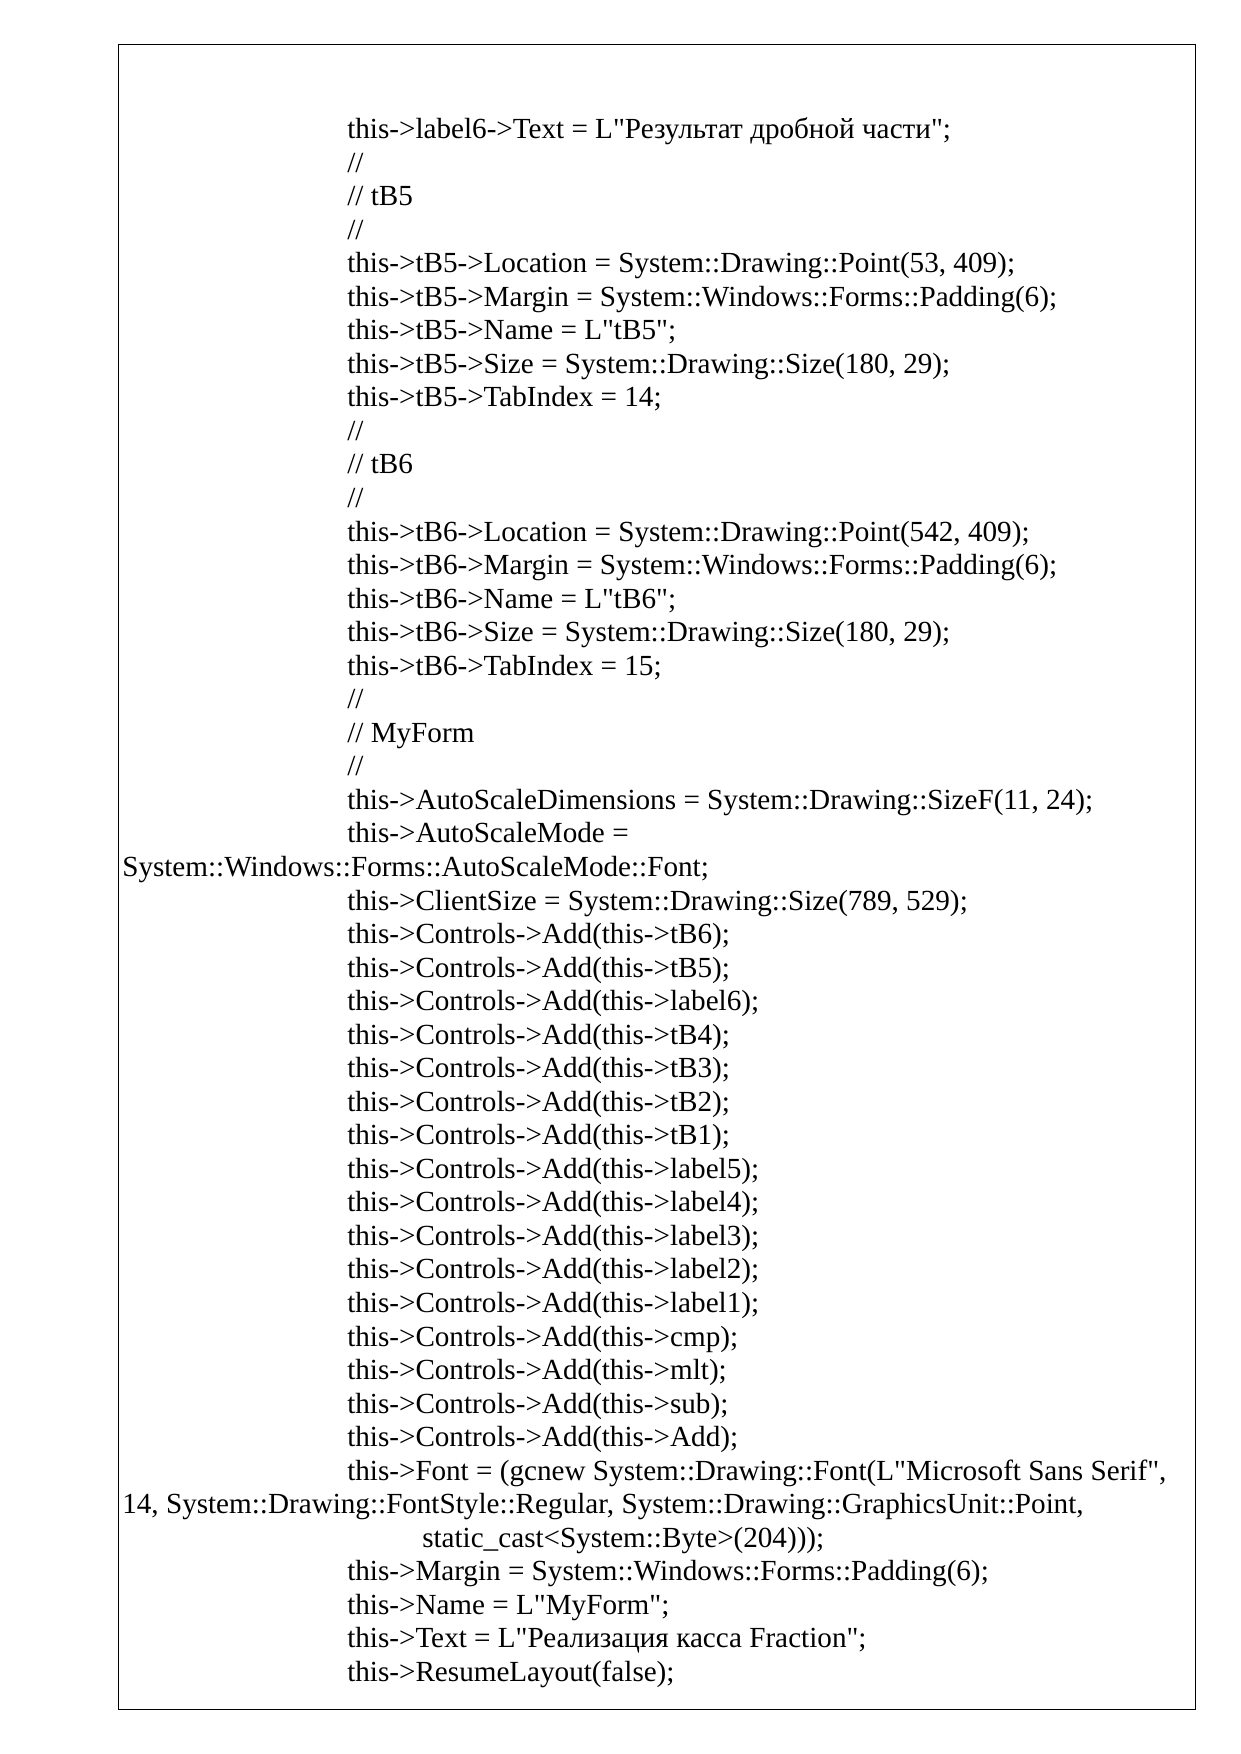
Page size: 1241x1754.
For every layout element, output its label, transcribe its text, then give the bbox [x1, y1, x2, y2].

text this->tB6->Name = L"tB6"; [122, 581, 1192, 614]
text this->ClientSize = System::Drawing::Size(789, 529); [122, 883, 1192, 916]
text // [122, 480, 1192, 514]
text this->ResumeLayout(false); [122, 1654, 1192, 1688]
text // tB6 [122, 447, 1192, 480]
text this->tB6->Location = System::Drawing::Point(542, 409); [122, 514, 1192, 547]
text this->Controls->Add(this->label1); [122, 1285, 1192, 1319]
text this->tB5->TabIndex = 14; [122, 379, 1192, 413]
text // tB5 [122, 178, 1192, 212]
text this->Controls->Add(this->label3); [122, 1218, 1192, 1252]
text this->Controls->Add(this->sub); [122, 1386, 1192, 1419]
text this->AutoScaleDimensions = System::Drawing::SizeF(11, 24); [122, 782, 1192, 816]
text this->Margin = System::Windows::Forms::Padding(6); [122, 1553, 1192, 1587]
text // [122, 413, 1192, 447]
text // [122, 145, 1192, 178]
text this->AutoScaleMode = System::Windows::Forms::AutoScaleMode::Font; [122, 816, 1192, 883]
text this->tB5->Location = System::Drawing::Point(53, 409); [122, 245, 1192, 279]
text this->Font = (gcnew System::Drawing::Font(L"Microsoft Sans Serif", 14, System::Drawing::FontStyle::Regular, System::Drawing::GraphicsUnit::Point, [122, 1453, 1192, 1520]
text this->Controls->Add(this->tB2); [122, 1084, 1192, 1117]
text this->Controls->Add(this->tB5); [122, 950, 1192, 983]
text // MyForm [122, 715, 1192, 748]
text this->Controls->Add(this->label6); [122, 983, 1192, 1017]
text this->label6->Text = L"Результат дробной части"; [122, 111, 1192, 145]
text this->Controls->Add(this->tB3); [122, 1050, 1192, 1084]
text this->Text = L"Реализация касса Fraction"; [122, 1621, 1192, 1654]
text this->tB6->Margin = System::Windows::Forms::Padding(6); [122, 547, 1192, 581]
text // [122, 212, 1192, 245]
text this->tB5->Margin = System::Windows::Forms::Padding(6); [122, 279, 1192, 312]
text this->Controls->Add(this->label5); [122, 1151, 1192, 1184]
text this->Name = L"MyForm"; [122, 1587, 1192, 1621]
text this->Controls->Add(this->label2); [122, 1252, 1192, 1285]
text this->Controls->Add(this->label4); [122, 1184, 1192, 1218]
text this->Controls->Add(this->tB4); [122, 1017, 1192, 1050]
text this->Controls->Add(this->cmp); [122, 1319, 1192, 1352]
text this->tB6->Size = System::Drawing::Size(180, 29); [122, 614, 1192, 648]
text this->Controls->Add(this->tB6); [122, 916, 1192, 950]
text this->Controls->Add(this->mlt); [122, 1352, 1192, 1386]
text this->tB5->Size = System::Drawing::Size(180, 29); [122, 346, 1192, 379]
text this->Controls->Add(this->tB1); [122, 1117, 1192, 1151]
text static_cast<System::Byte>(204))); [122, 1520, 1192, 1553]
text this->tB5->Name = L"tB5"; [122, 312, 1192, 346]
text this->tB6->TabIndex = 15; [122, 648, 1192, 681]
text // [122, 681, 1192, 715]
text this->Controls->Add(this->Add); [122, 1419, 1192, 1453]
text // [122, 748, 1192, 782]
